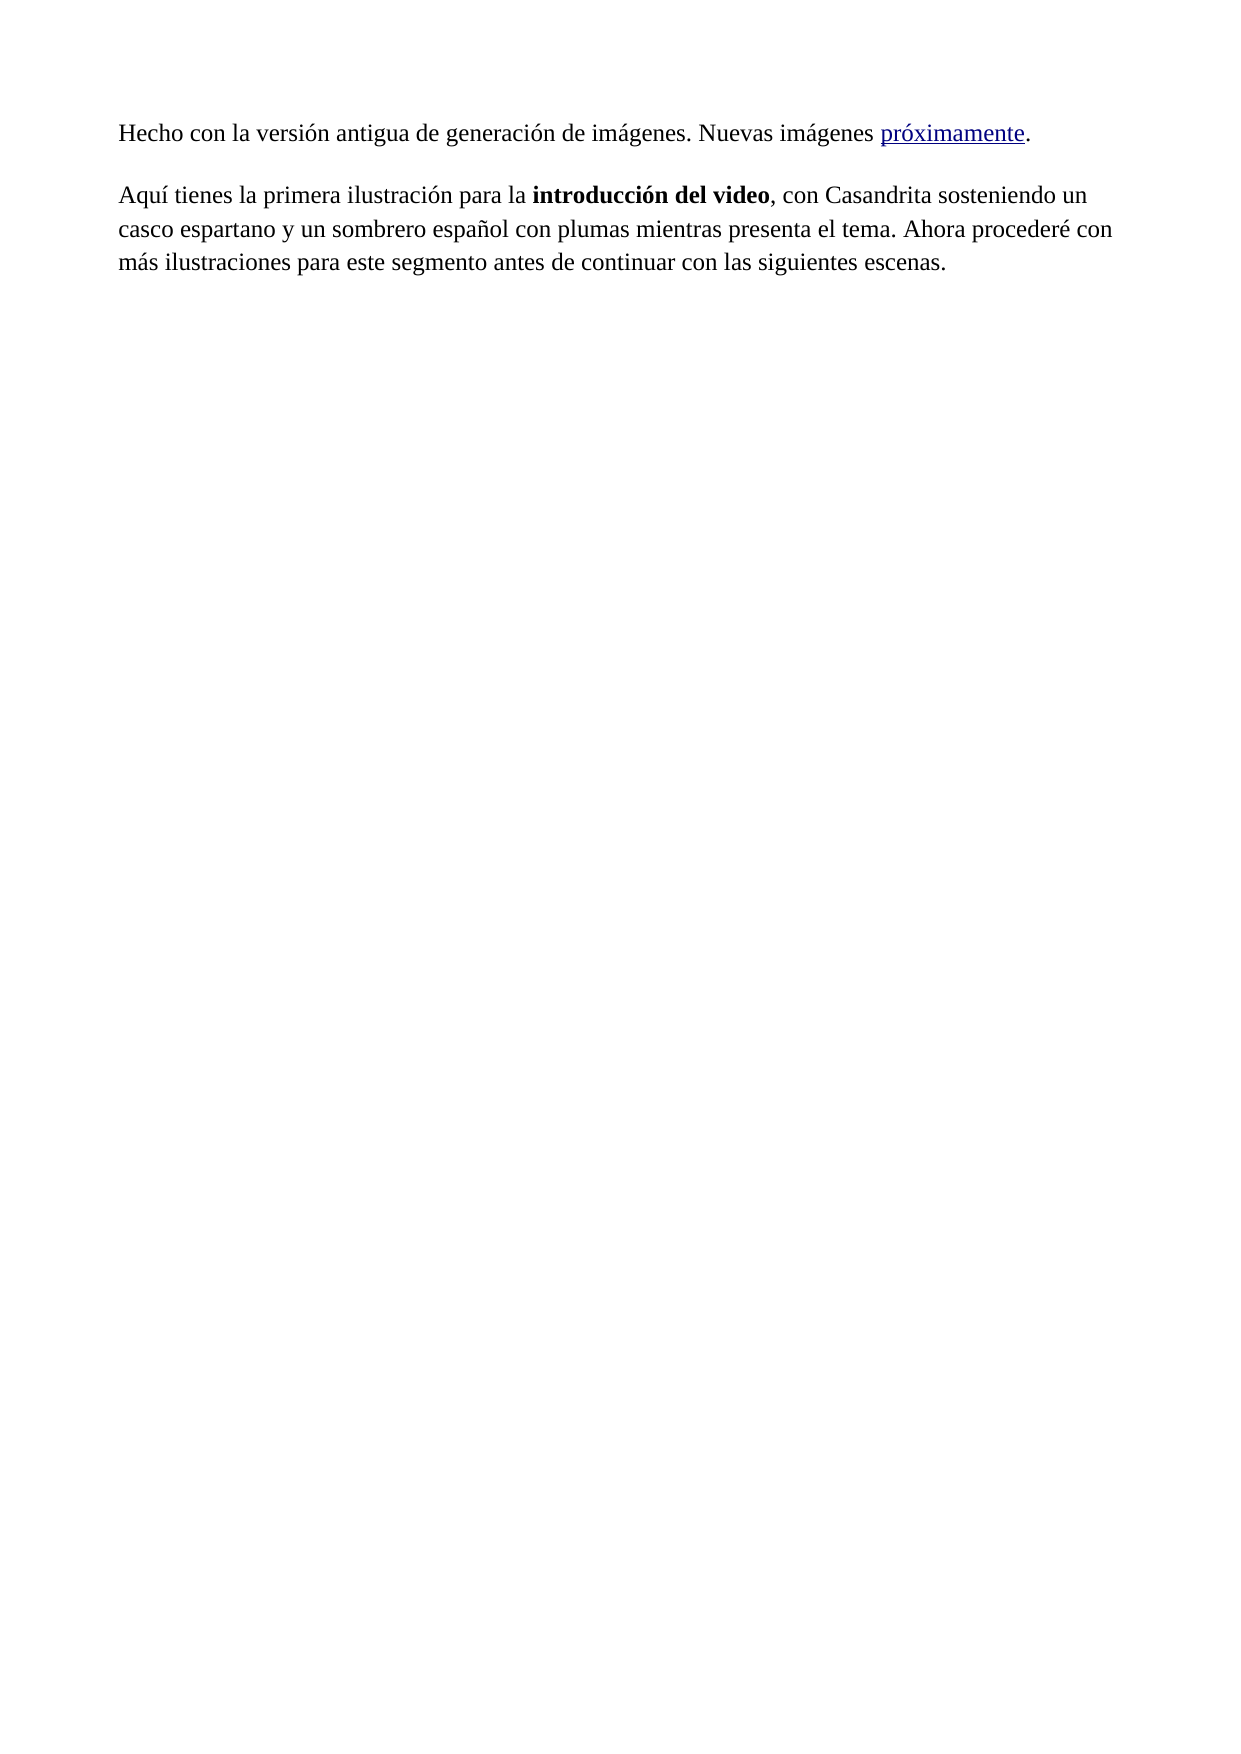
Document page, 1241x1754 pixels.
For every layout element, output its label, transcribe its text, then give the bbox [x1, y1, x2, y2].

text Aquí tienes la primera ilustración para la introducción del video, con Casandrita sosteniendo un casco espartano y un sombrero español con plumas mientras presenta el tema. Ahora procederé con más ilustraciones para este segmento antes de continuar con las siguientes escenas. [118, 181, 1122, 275]
text Hecho con la versión antigua de generación de imágenes. Nuevas imágenes próximamente. [118, 118, 1122, 147]
